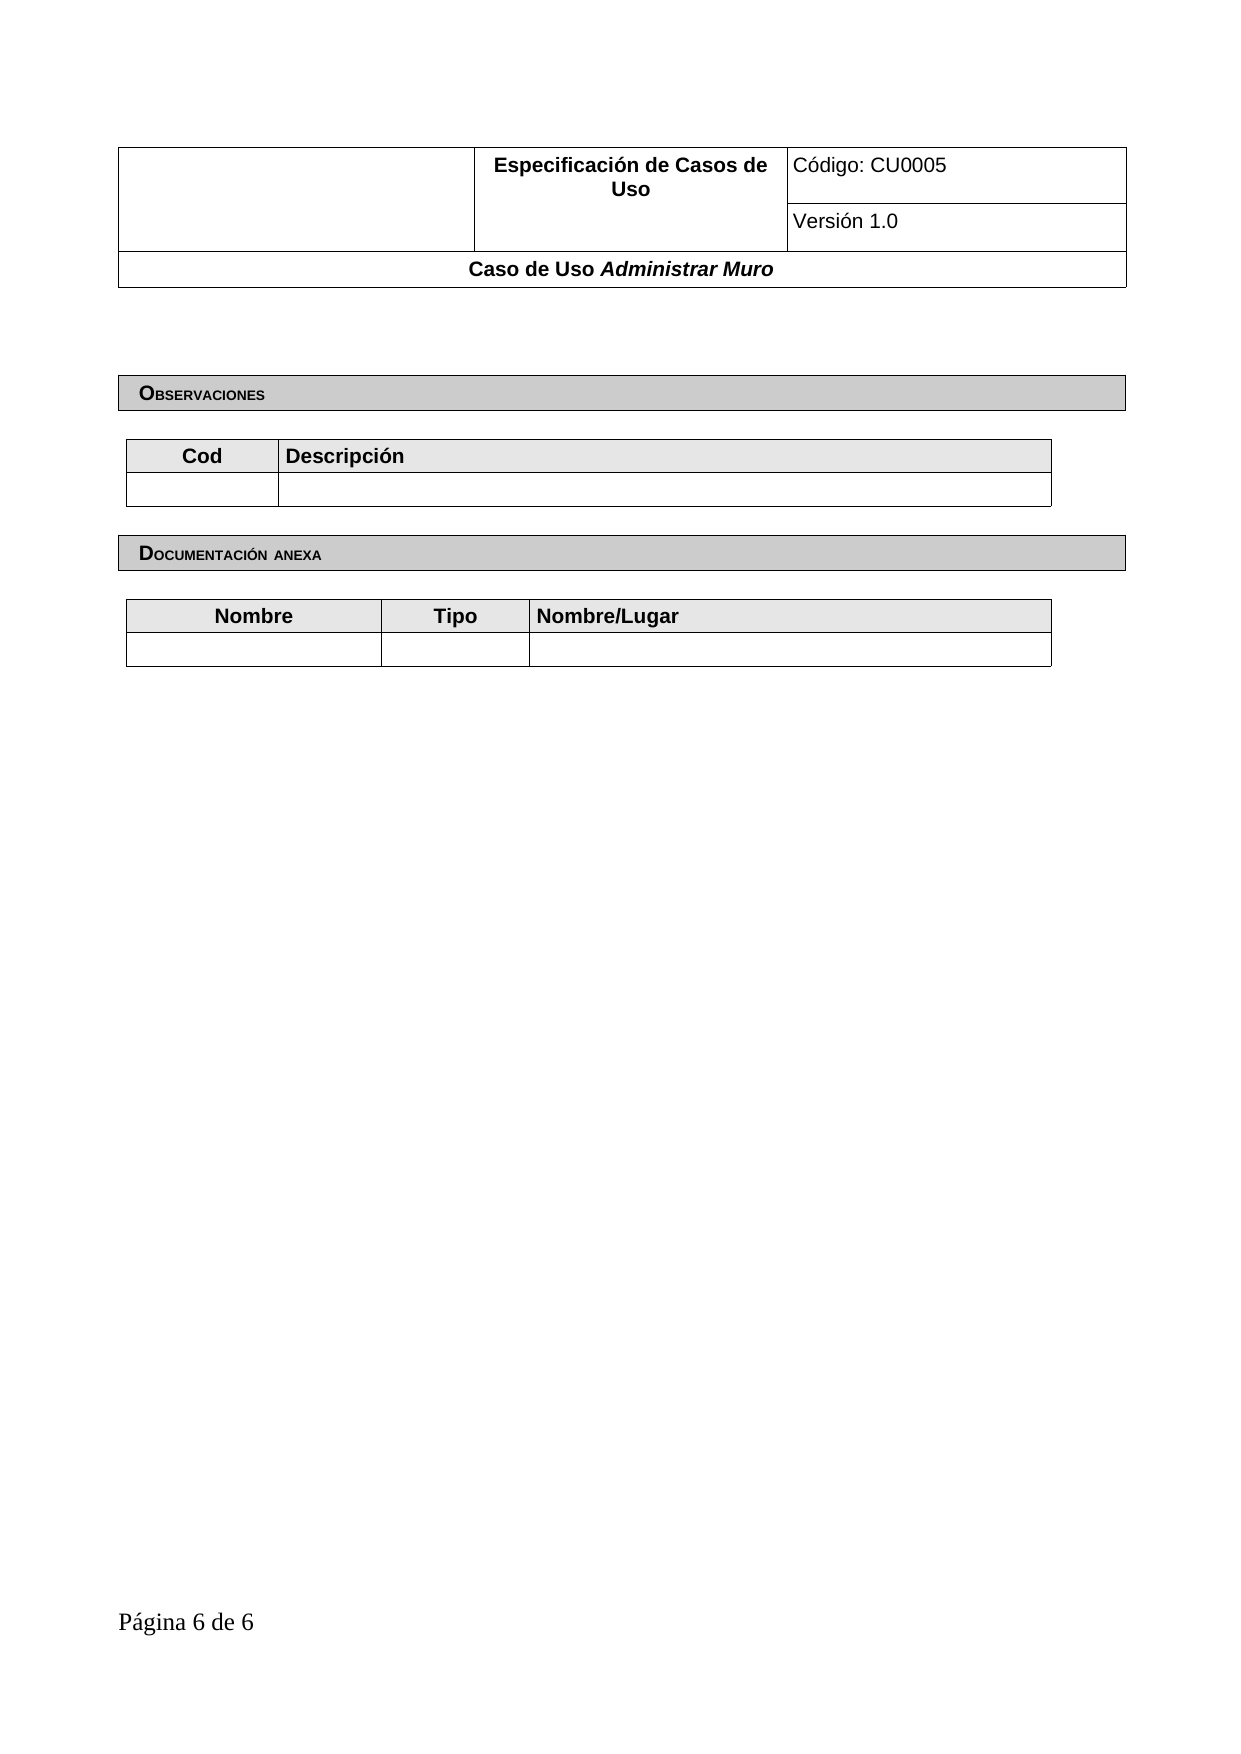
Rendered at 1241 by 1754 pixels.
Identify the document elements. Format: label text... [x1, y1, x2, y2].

table_cell [127, 473, 278, 506]
table_header Cod [127, 440, 278, 472]
table_header Descripción [279, 440, 1051, 472]
table_cell [382, 633, 529, 666]
table_header Nombre/Lugar [530, 600, 1051, 632]
table_header Nombre [127, 600, 381, 632]
table_header Observaciones [119, 376, 1125, 410]
table_header Documentación anexa [119, 536, 1125, 570]
table_cell [530, 633, 1051, 666]
table_header Tipo [382, 600, 529, 632]
table_cell [127, 633, 381, 666]
table_cell [279, 473, 1051, 506]
